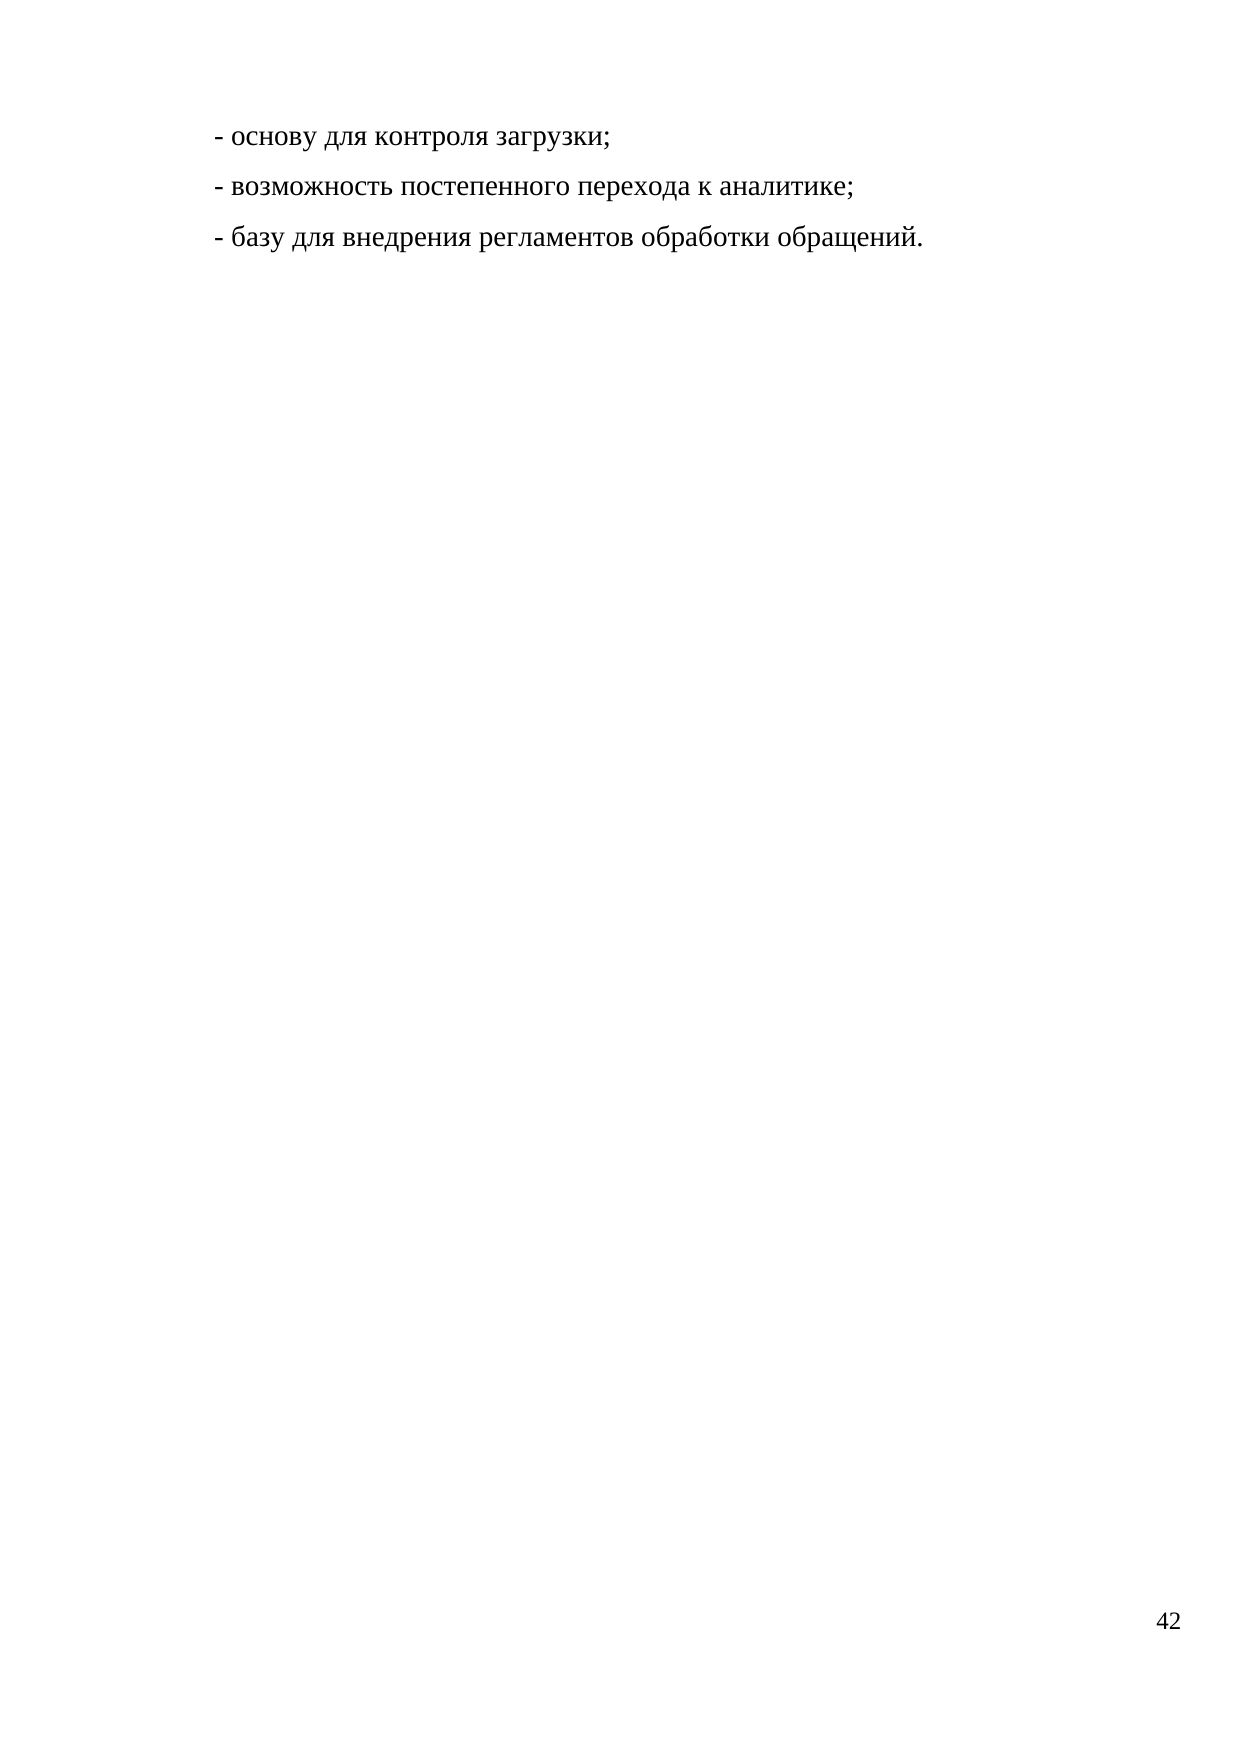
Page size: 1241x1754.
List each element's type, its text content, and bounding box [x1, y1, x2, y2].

text - базу для внедрения регламентов обработки обращений. [214, 219, 1181, 252]
text - возможность постепенного перехода к аналитике; [214, 168, 1181, 202]
text - основу для контроля загрузки; [214, 118, 1181, 152]
